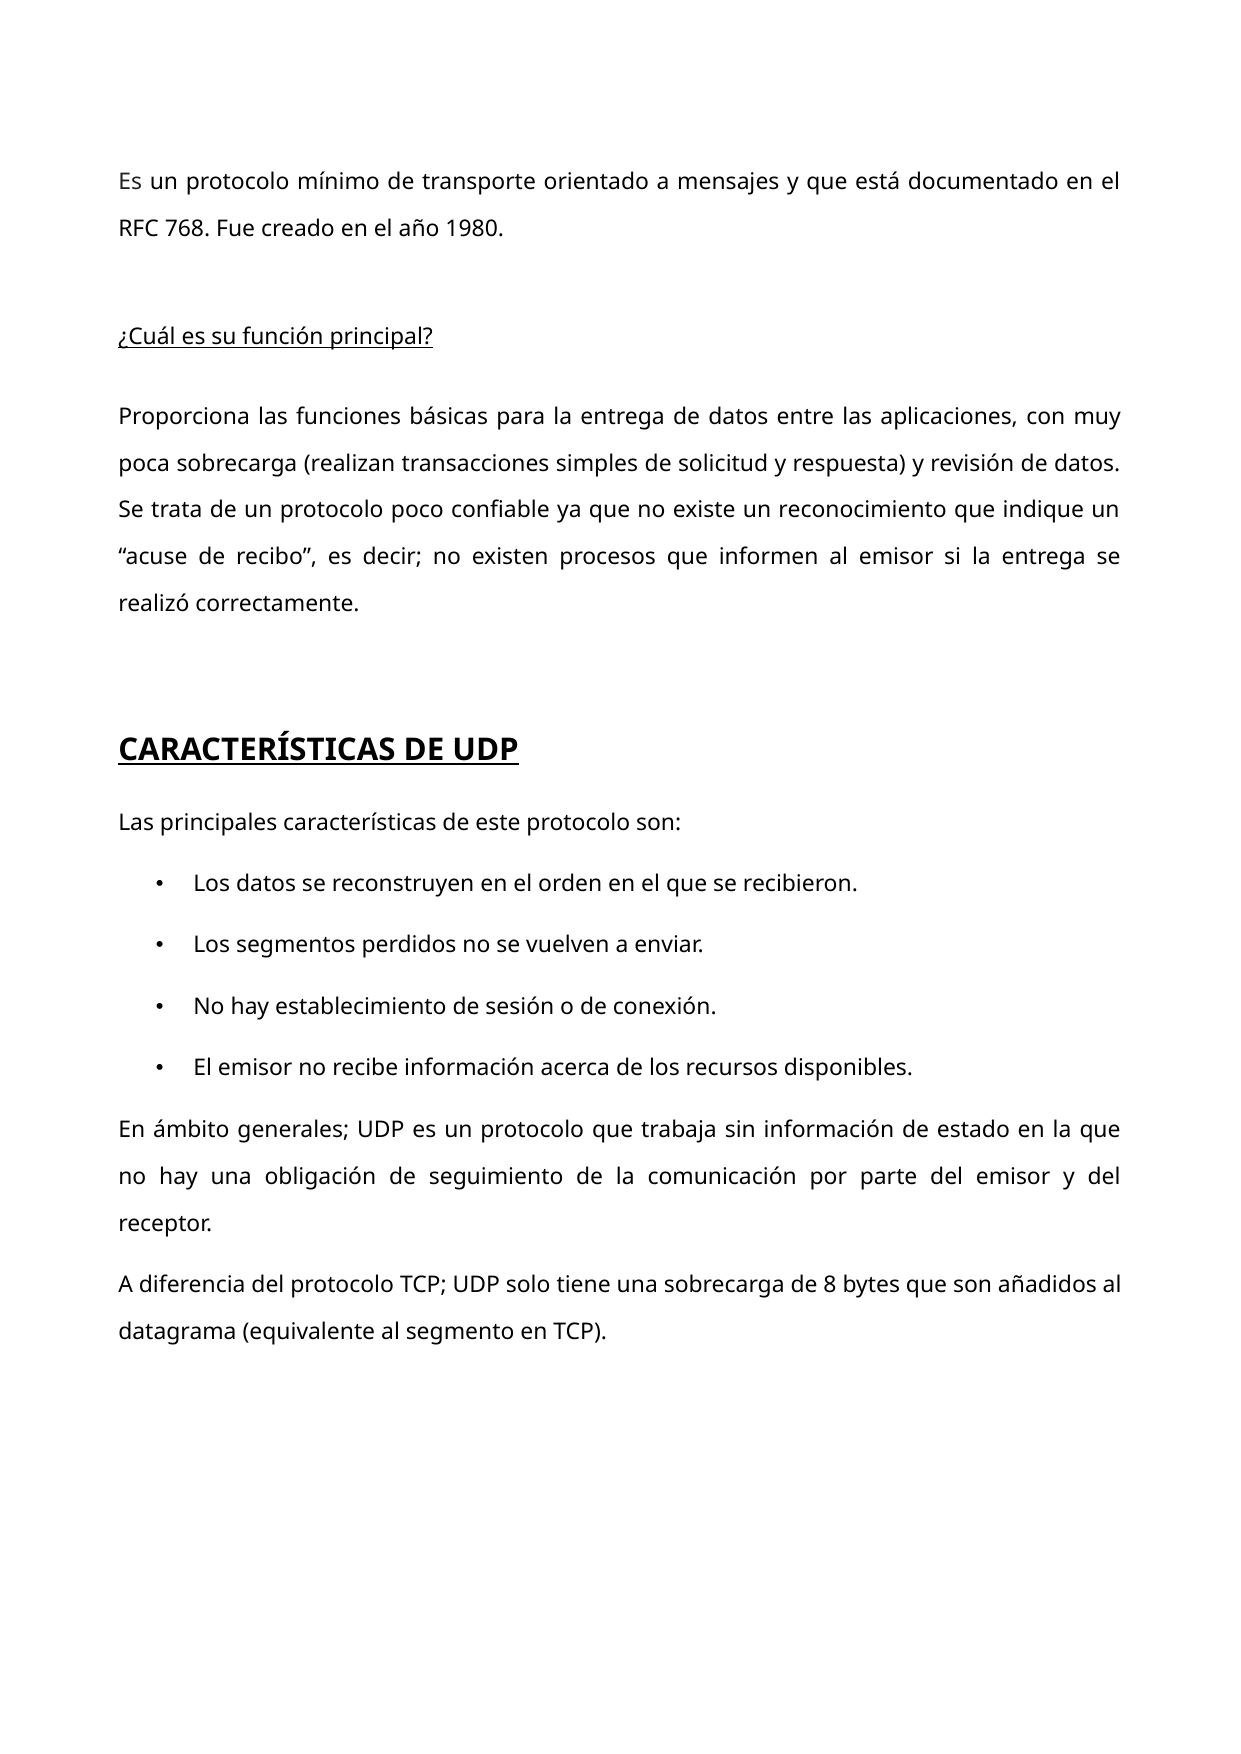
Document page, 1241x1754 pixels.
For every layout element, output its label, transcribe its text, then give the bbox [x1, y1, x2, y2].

list El emisor no recibe información acerca de los recursos disponibles. [156, 1051, 1122, 1082]
text En ámbito generales; UDP es un protocolo que trabaja sin información de estado en la que no hay una obligación de seguimiento de la comunicación por parte del emisor y del receptor. [118, 1113, 1122, 1238]
text ¿Cuál es su función principal? [118, 320, 1122, 351]
text A diferencia del protocolo TCP; UDP solo tiene una sobrecarga de 8 bytes que son añadidos al datagrama (equivalente al segmento en TCP). [118, 1268, 1122, 1346]
text Proporciona las funciones básicas para la entrega de datos entre las aplicaciones, con muy poca sobrecarga (realizan transacciones simples de solicitud y respuesta) y revisión de datos. Se trata de un protocolo poco confiable ya que no existe un reconocimiento que indique un “acuse de recibo”, es decir; no existen procesos que informen al emisor si la entrega se realizó correctamente. [118, 399, 1122, 618]
list No hay establecimiento de sesión o de conexión. [156, 990, 1122, 1021]
text Es un protocolo mínimo de transporte orientado a mensajes y que está documentado en el RFC 768. Fue creado en el año 1980. [118, 165, 1122, 243]
text CARACTERÍSTICAS DE UDP [118, 727, 1122, 769]
list Los datos se reconstruyen en el orden en el que se recibieron. [156, 867, 1122, 898]
text Las principales características de este protocolo son: [118, 805, 1122, 837]
list Los segmentos perdidos no se vuelven a enviar. [156, 928, 1122, 959]
